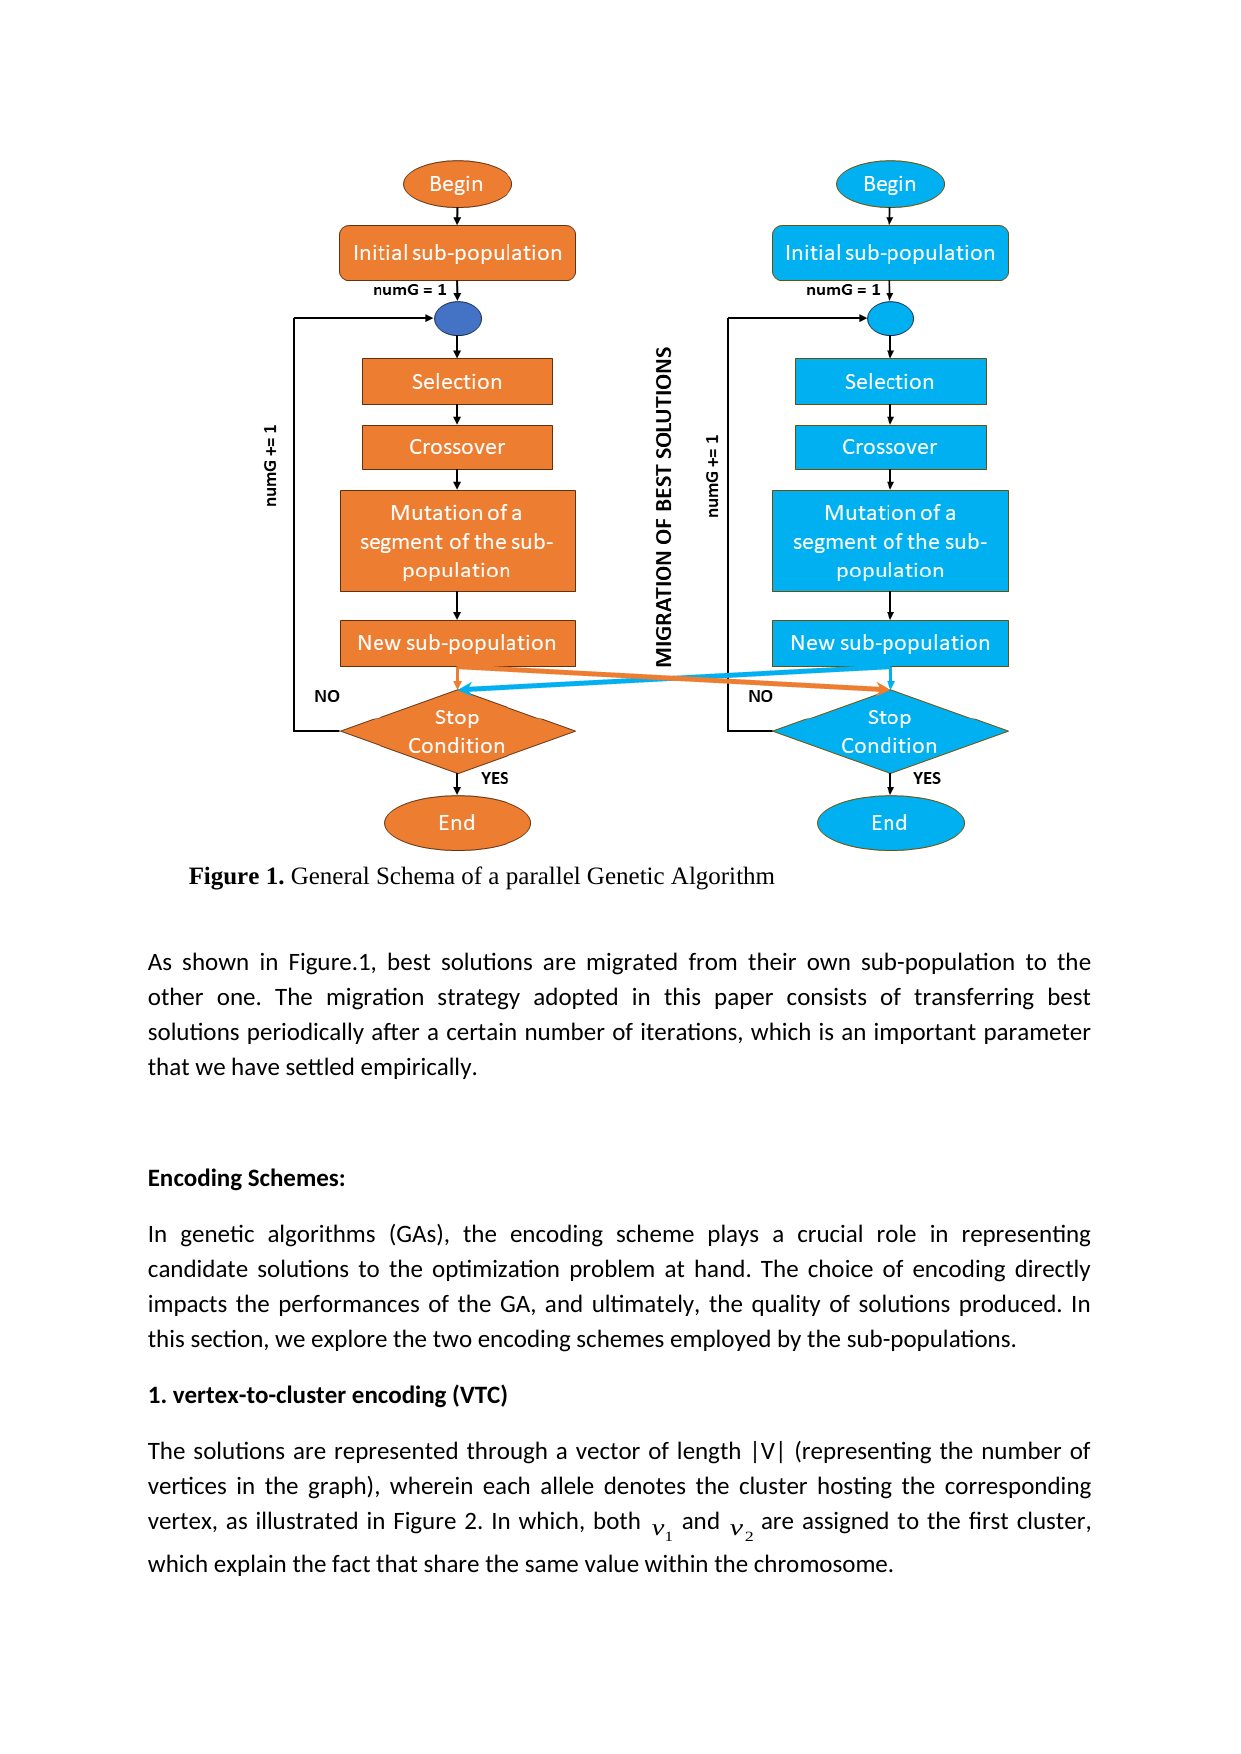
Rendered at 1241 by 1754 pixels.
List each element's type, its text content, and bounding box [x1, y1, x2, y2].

table_header [1016, 148, 1093, 861]
text In genetic algorithms (GAs), the encoding scheme plays a crucial role in representing candidate solutions to the optimization problem at hand. The choice of encoding directly impacts the performances of the GA, and ultimately, the quality of solutions produced. In this section, we explore the two encoding schemes employed by the sub-populations. [148, 1218, 1093, 1354]
table_header [148, 148, 254, 861]
text Encoding Schemes: [148, 1162, 1093, 1193]
text As shown in Figure.1, best solutions are migrated from their own sub-population to the other one. The migration strategy adopted in this paper consists of transferring best solutions periodically after a certain number of iterations, which is an important parameter that we have settled empirically. [148, 946, 1093, 1081]
table_cell Figure 1. General Schema of a parallel Genetic Algorithm [148, 861, 1093, 890]
text The solutions are represented through a vector of length |V| (representing the number of vertices in the graph), wherein each allele denotes the cluster hosting the corresponding vertex, as illustrated in Figure 2. In which, both and are assigned to the first cluster, which explain the fact that share the same value within the chromosome. [148, 1435, 1093, 1579]
text 1. vertex-to-cluster encoding (VTC) [148, 1379, 1093, 1409]
